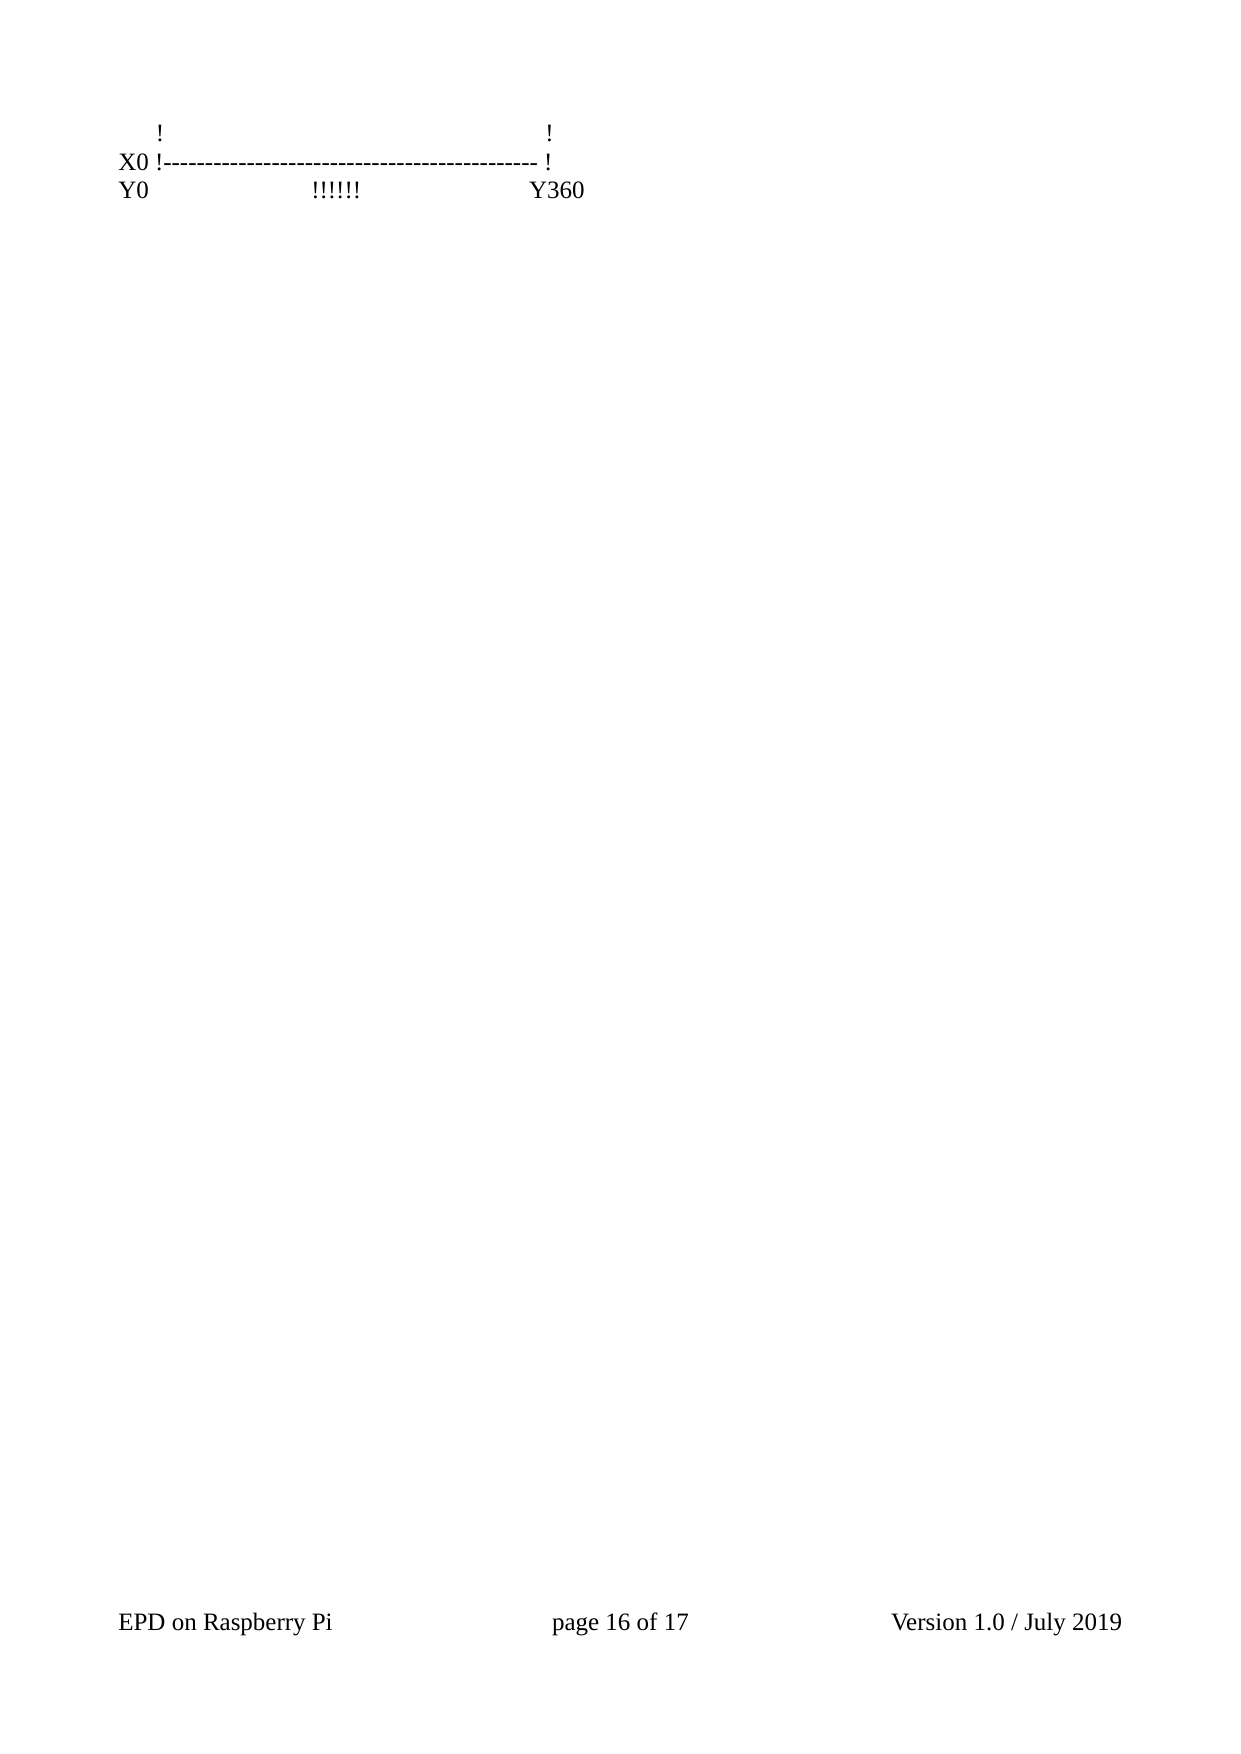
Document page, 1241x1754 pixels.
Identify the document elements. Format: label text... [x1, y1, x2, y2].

text X0 !--------------------------------------------- ! [118, 147, 1122, 176]
text ! ! [118, 118, 1122, 147]
text Y0 !!!!!! Y360 [118, 176, 1122, 204]
